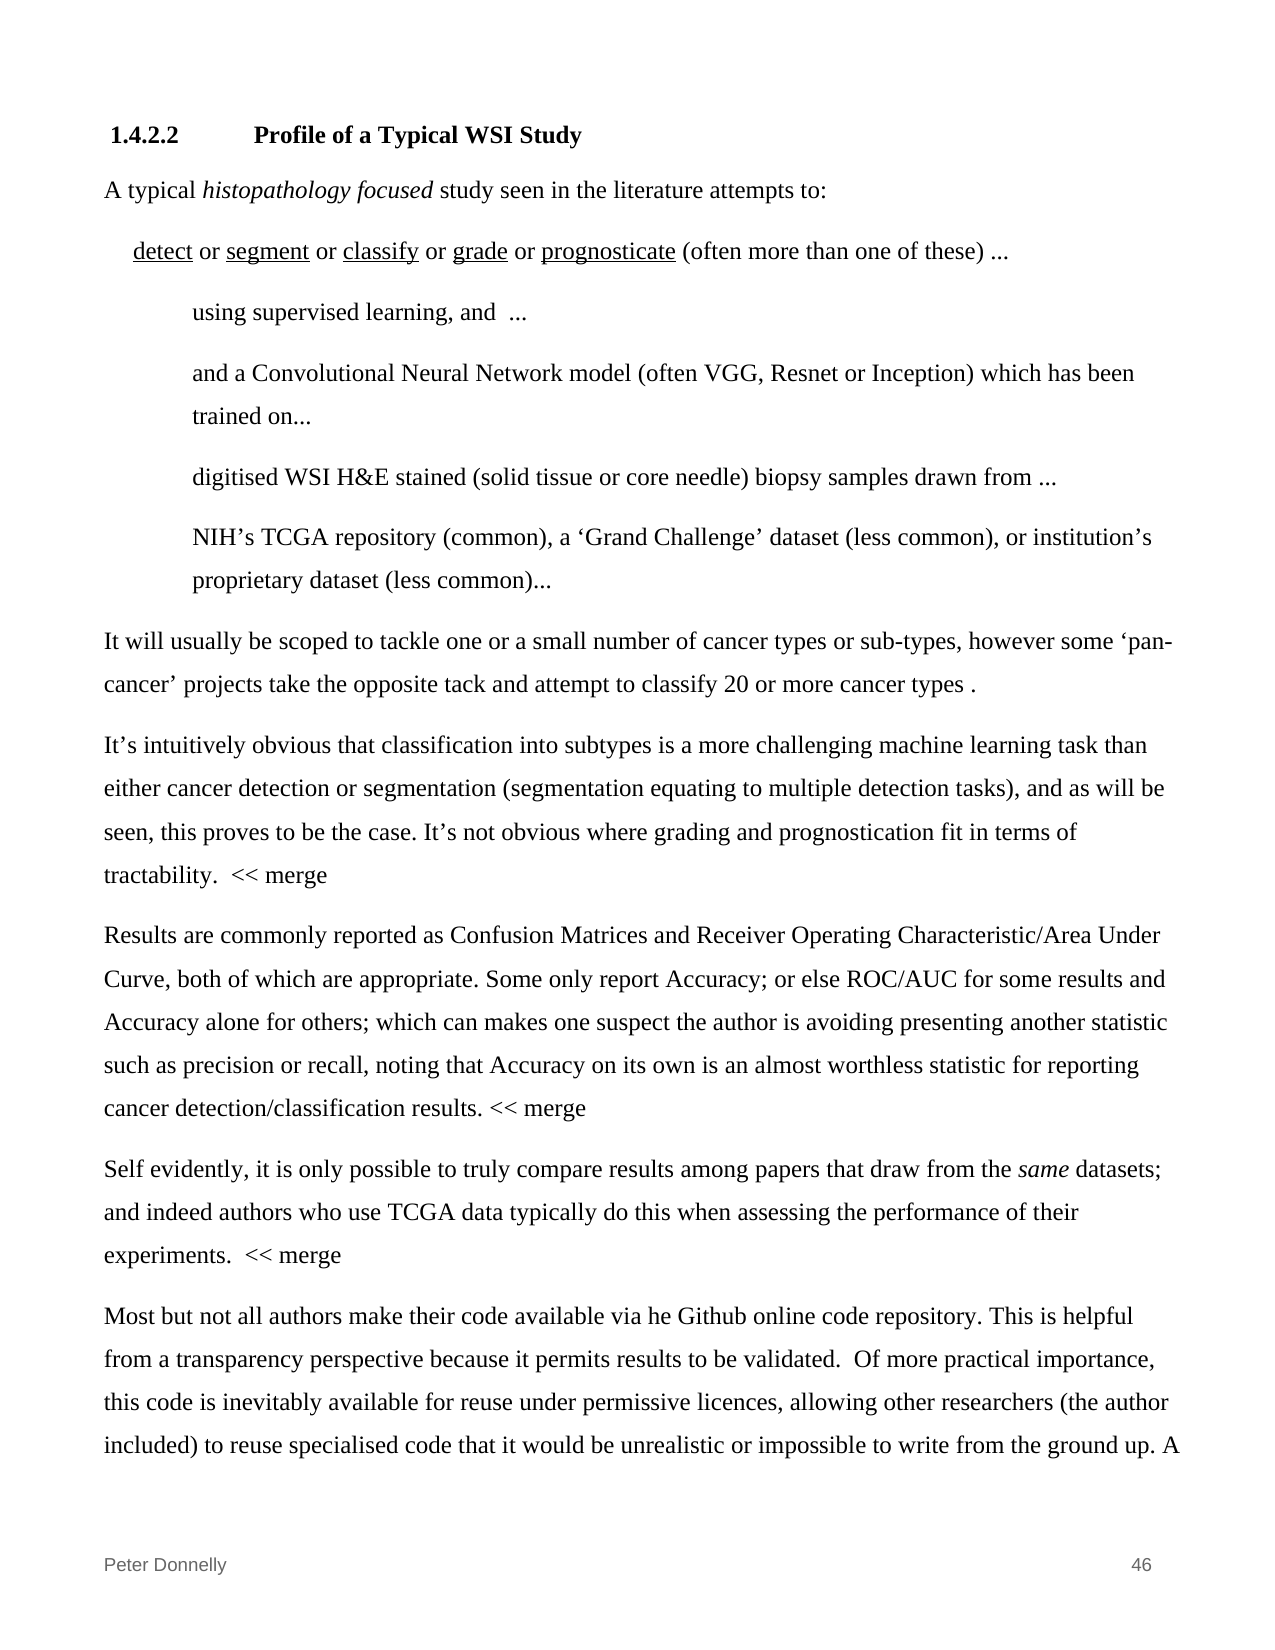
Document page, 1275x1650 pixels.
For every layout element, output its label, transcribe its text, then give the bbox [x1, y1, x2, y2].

text and a Convolutional Neural Network model (often VGG, Resnet or Inception) which has been trained on... [192, 358, 1181, 429]
text using supervised learning, and ... [192, 297, 1181, 326]
text Self evidently, it is only possible to truly compare results among papers that draw from the same datasets; and indeed authors who use TCGA data typically do this when assessing the performance of their experiments. << merge [103, 1154, 1181, 1269]
subtitle Profile of a Typical WSI Study [103, 120, 1181, 148]
text Most but not all authors make their code available via he Github online code repository. This is helpful from a transparency perspective because it permits results to be validated. Of more practical importance, this code is inevitably available for reuse under permissive licences, allowing other researchers (the author included) to reuse specialised code that it would be unrealistic or impossible to write from the ground up. A [103, 1301, 1181, 1459]
text digitised WSI H&E stained (solid tissue or core needle) biopsy samples drawn from ... [192, 462, 1181, 490]
text Results are commonly reported as Confusion Matrices and Receiver Operating Characteristic/Area Under Curve, both of which are appropriate. Some only report Accuracy; or else ROC/AUC for some results and Accuracy alone for others; which can makes one suspect the author is avoiding presenting another statistic such as precision or recall, noting that Accuracy on its own is an almost worthless statistic for reporting cancer detection/classification results. << merge [103, 921, 1181, 1122]
text It will usually be scoped to tackle one or a small number of cancer types or sub-types, however some ‘pan-cancer’ projects take the opposite tack and attempt to classify 20 or more cancer types . [103, 626, 1181, 698]
text detect or segment or classify or grade or prognosticate (often more than one of these) ... [133, 236, 1181, 265]
text NIH’s TCGA repository (common), a ‘Grand Challenge’ dataset (less common), or institution’s proprietary dataset (less common)... [192, 522, 1181, 594]
text It’s intuitively obvious that classification into subtypes is a more challenging machine learning task than either cancer detection or segmentation (segmentation equating to multiple detection tasks), and as will be seen, this proves to be the case. It’s not obvious where grading and prognostication fit in terms of tractability. << merge [103, 730, 1181, 888]
text A typical histopathology focused study seen in the literature attempts to: [103, 175, 1181, 204]
